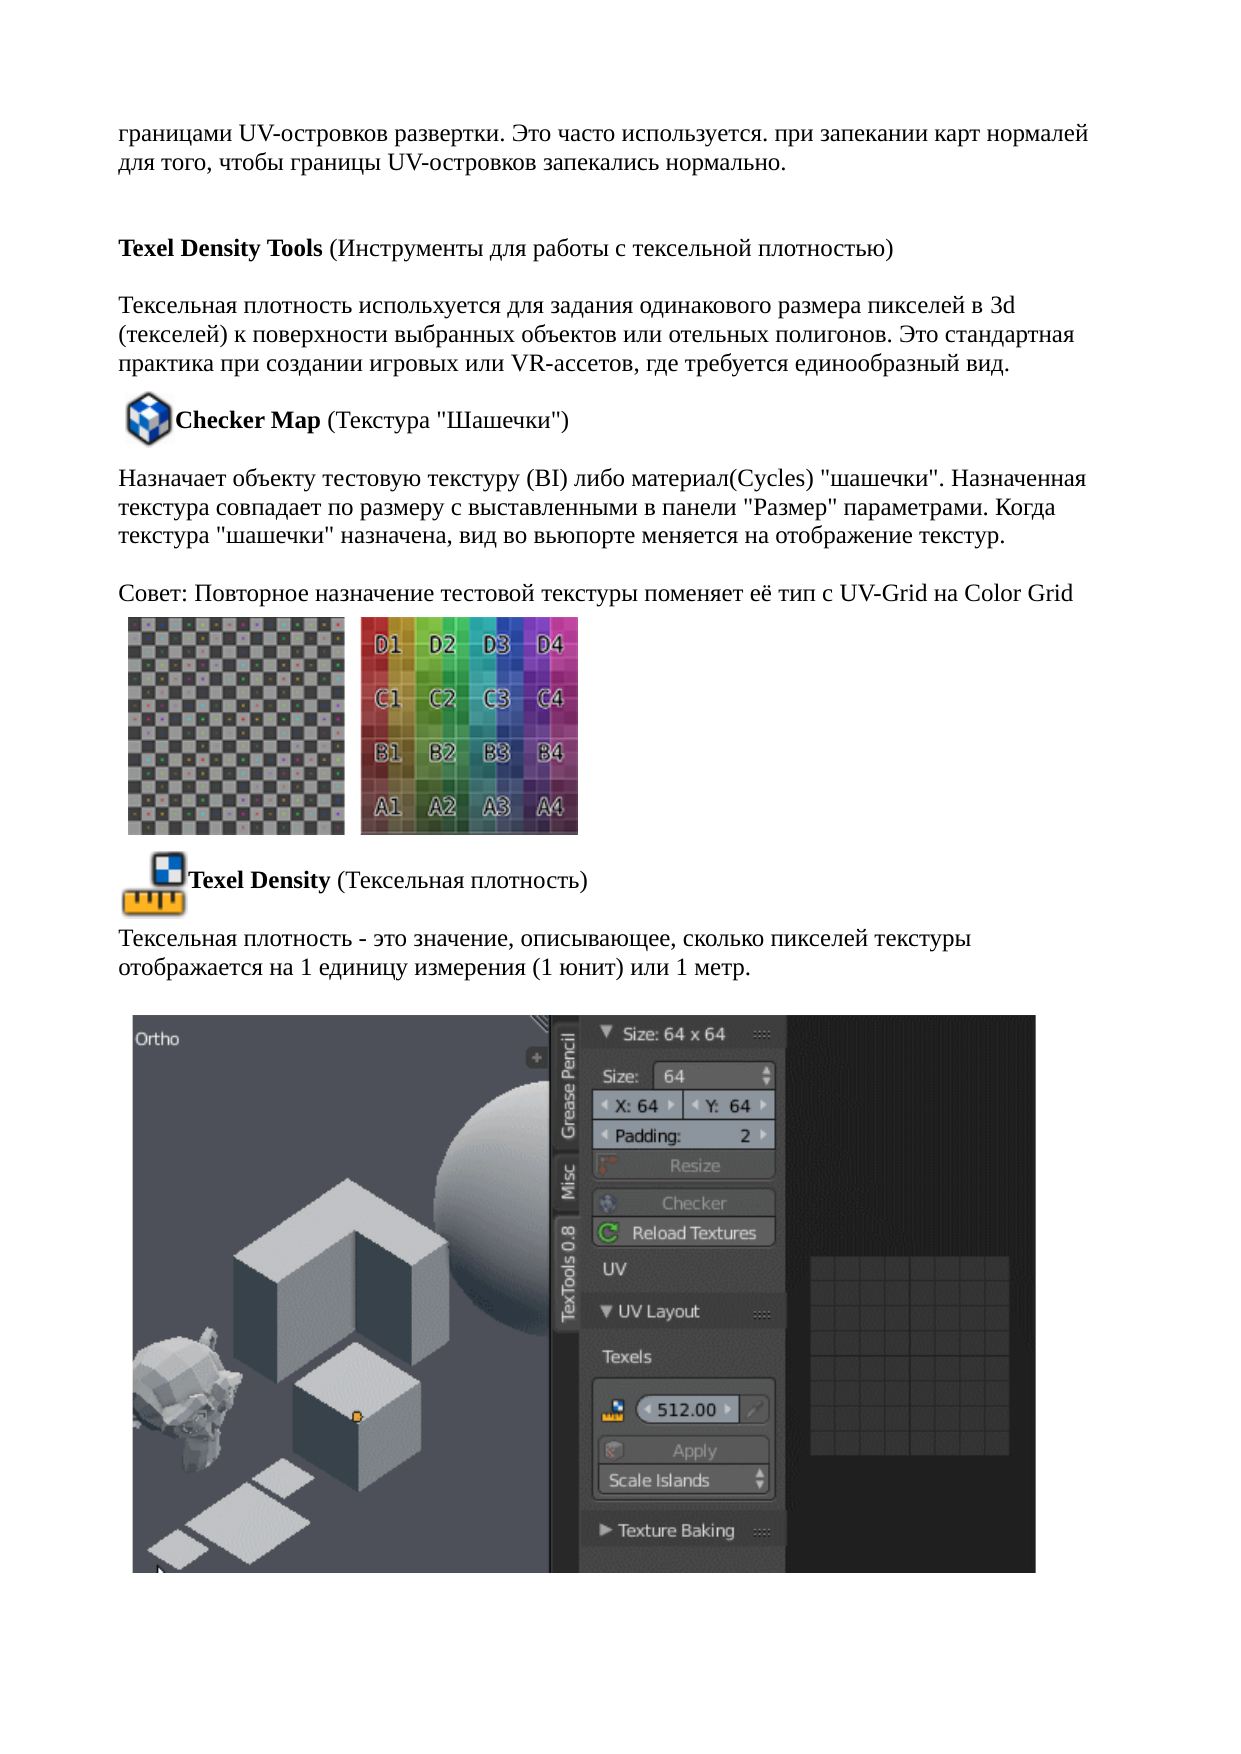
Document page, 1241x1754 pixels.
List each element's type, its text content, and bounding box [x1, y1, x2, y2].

text Texel Density Tools (Инструменты для работы с тексельной плотностью) Тексельная плотность испольхуется для задания одинакового размера пикселей в 3d (текселей) к поверхности выбранных объектов или отельных полигонов. Это стандартная практика при создании игровых или VR-ассетов, где требуется единообразный вид. Checker Map (Текстура "Шашечки") Назначает объекту тестовую текстуру (BI) либо материал(Cycles) "шашечки". Назначенная текстура совпадает по размеру с выставленными в панели "Размер" параметрами. Когда текстура "шашечки" назначена, вид во вьюпорте меняется на отображение текстур. Совет: Повторное назначение тестовой текстуры поменяет её тип с UV-Grid на Color Grid [118, 233, 1122, 607]
text границами UV-островков развертки. Это часто используется. при запекании карт нормалей для того, чтобы границы UV-островков запекались нормально. [118, 118, 1122, 233]
picture [121, 851, 188, 919]
text Texel Density (Тексельная плотность) Тексельная плотность - это значение, описывающее, сколько пикселей текстуры отображается на 1 единицу измерения (1 юнит) или 1 метр. [118, 866, 1122, 981]
picture [128, 617, 578, 835]
picture [132, 1015, 1036, 1573]
picture [124, 391, 175, 448]
